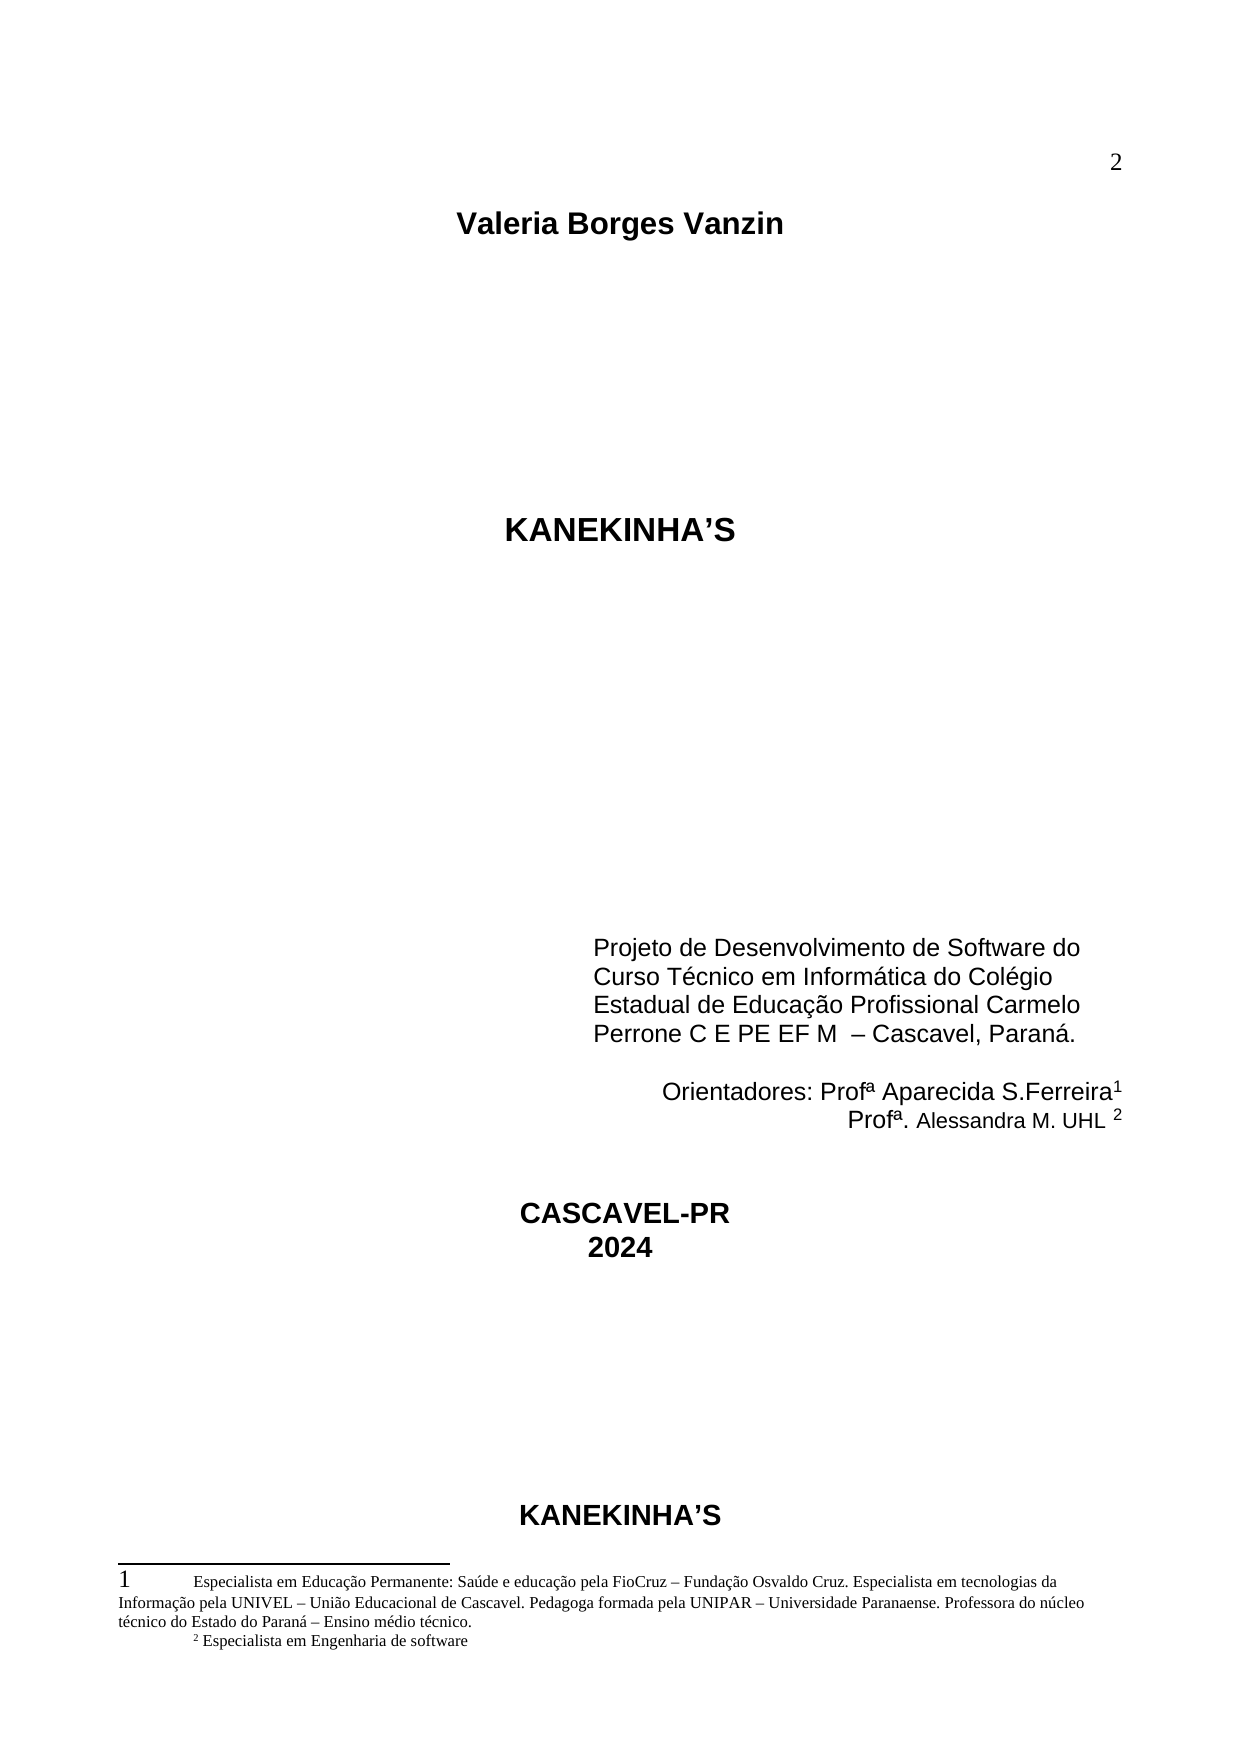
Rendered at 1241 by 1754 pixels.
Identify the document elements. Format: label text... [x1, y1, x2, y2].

text Projeto de Desenvolvimento de Software do Curso Técnico em Informática do Colégio Estadual de Educação Profissional Carmelo Perrone C E PE EF M – Cascavel, Paraná. [593, 933, 1122, 1048]
text Profª. Alessandra M. UHL 2 [709, 1105, 1122, 1134]
text Valeria Borges Vanzin [118, 205, 1122, 241]
text KANEKINHA’S [118, 510, 1122, 548]
text Orientadores: Profª Aparecida S.Ferreira [593, 1077, 1122, 1105]
text 2024 [118, 1230, 1122, 1264]
text Especialista em Educação Permanente: Saúde e educação pela FioCruz – Fundação Osvaldo Cruz. Especialista em tecnologias da Informação pela UNIVEL – União Educacional de Cascavel. Pedagoga formada pela UNIPAR – Universidade Paranaense. Professora do núcleo técnico do Estado do Paraná – Ensino médio técnico. [118, 1564, 1122, 1631]
text 2 Especialista em Engenharia de software [118, 1631, 1122, 1650]
text CASCAVEL-PR [118, 1192, 1122, 1230]
text KANEKINHA’S [118, 1498, 1122, 1532]
